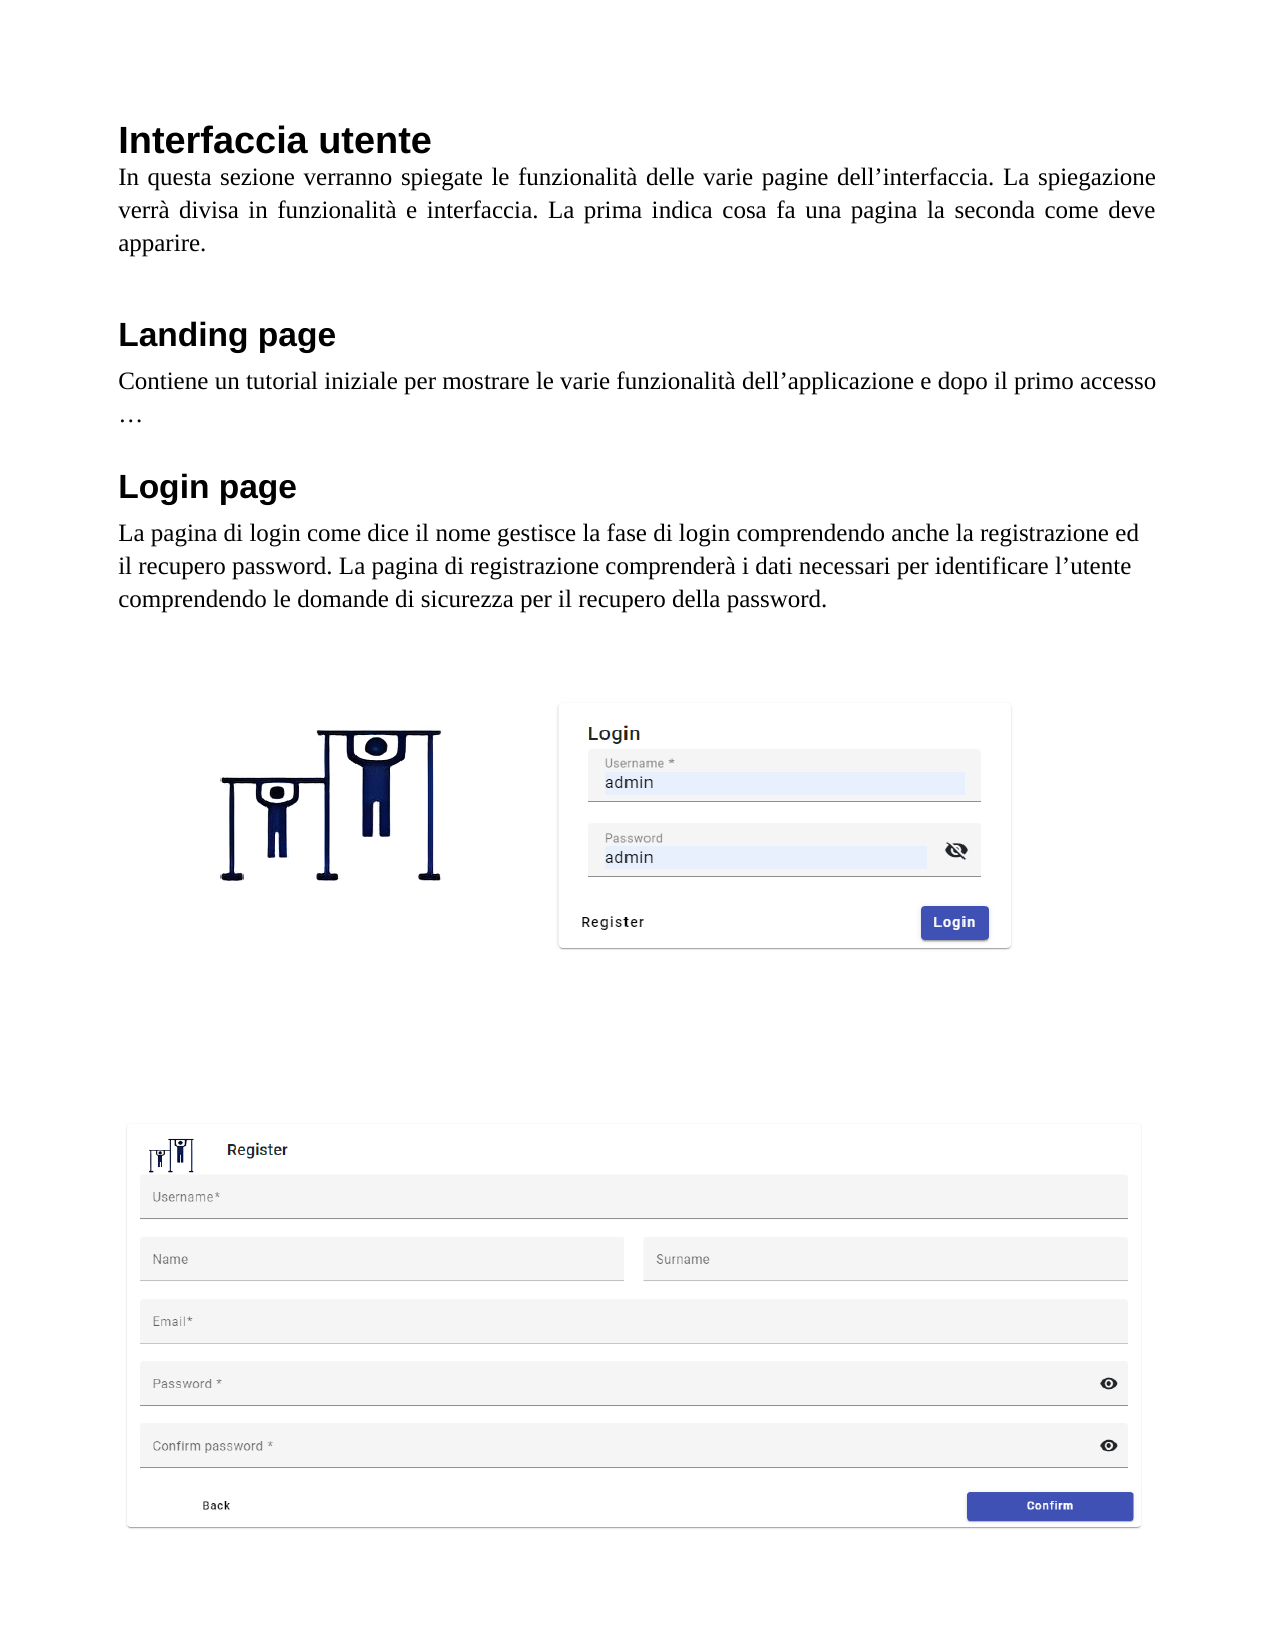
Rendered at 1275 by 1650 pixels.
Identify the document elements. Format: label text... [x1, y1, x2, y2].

text In questa sezione verranno spiegate le funzionalità delle varie pagine dell’interfaccia. La spiegazione verrà divisa in funzionalità e interfaccia. La prima indica cosa fa una pagina la seconda come deve apparire. [118, 162, 1157, 257]
subtitle Landing page [118, 315, 1157, 353]
picture [118, 1115, 1157, 1533]
text Contiene un tutorial iniziale per mostrare le varie funzionalità dell’applicazione e dopo il primo accesso … [118, 366, 1157, 428]
text La pagina di login come dice il nome gestisce la fase di login comprendendo anche la registrazione ed il recupero password. La pagina di registrazione comprenderà i dati necessari per identificare l’utente comprendendo le domande di sicurezza per il recupero della password. [118, 518, 1157, 613]
subtitle Interfaccia utente [118, 118, 1157, 162]
picture [176, 662, 1099, 1003]
subtitle Login page [118, 467, 1157, 506]
